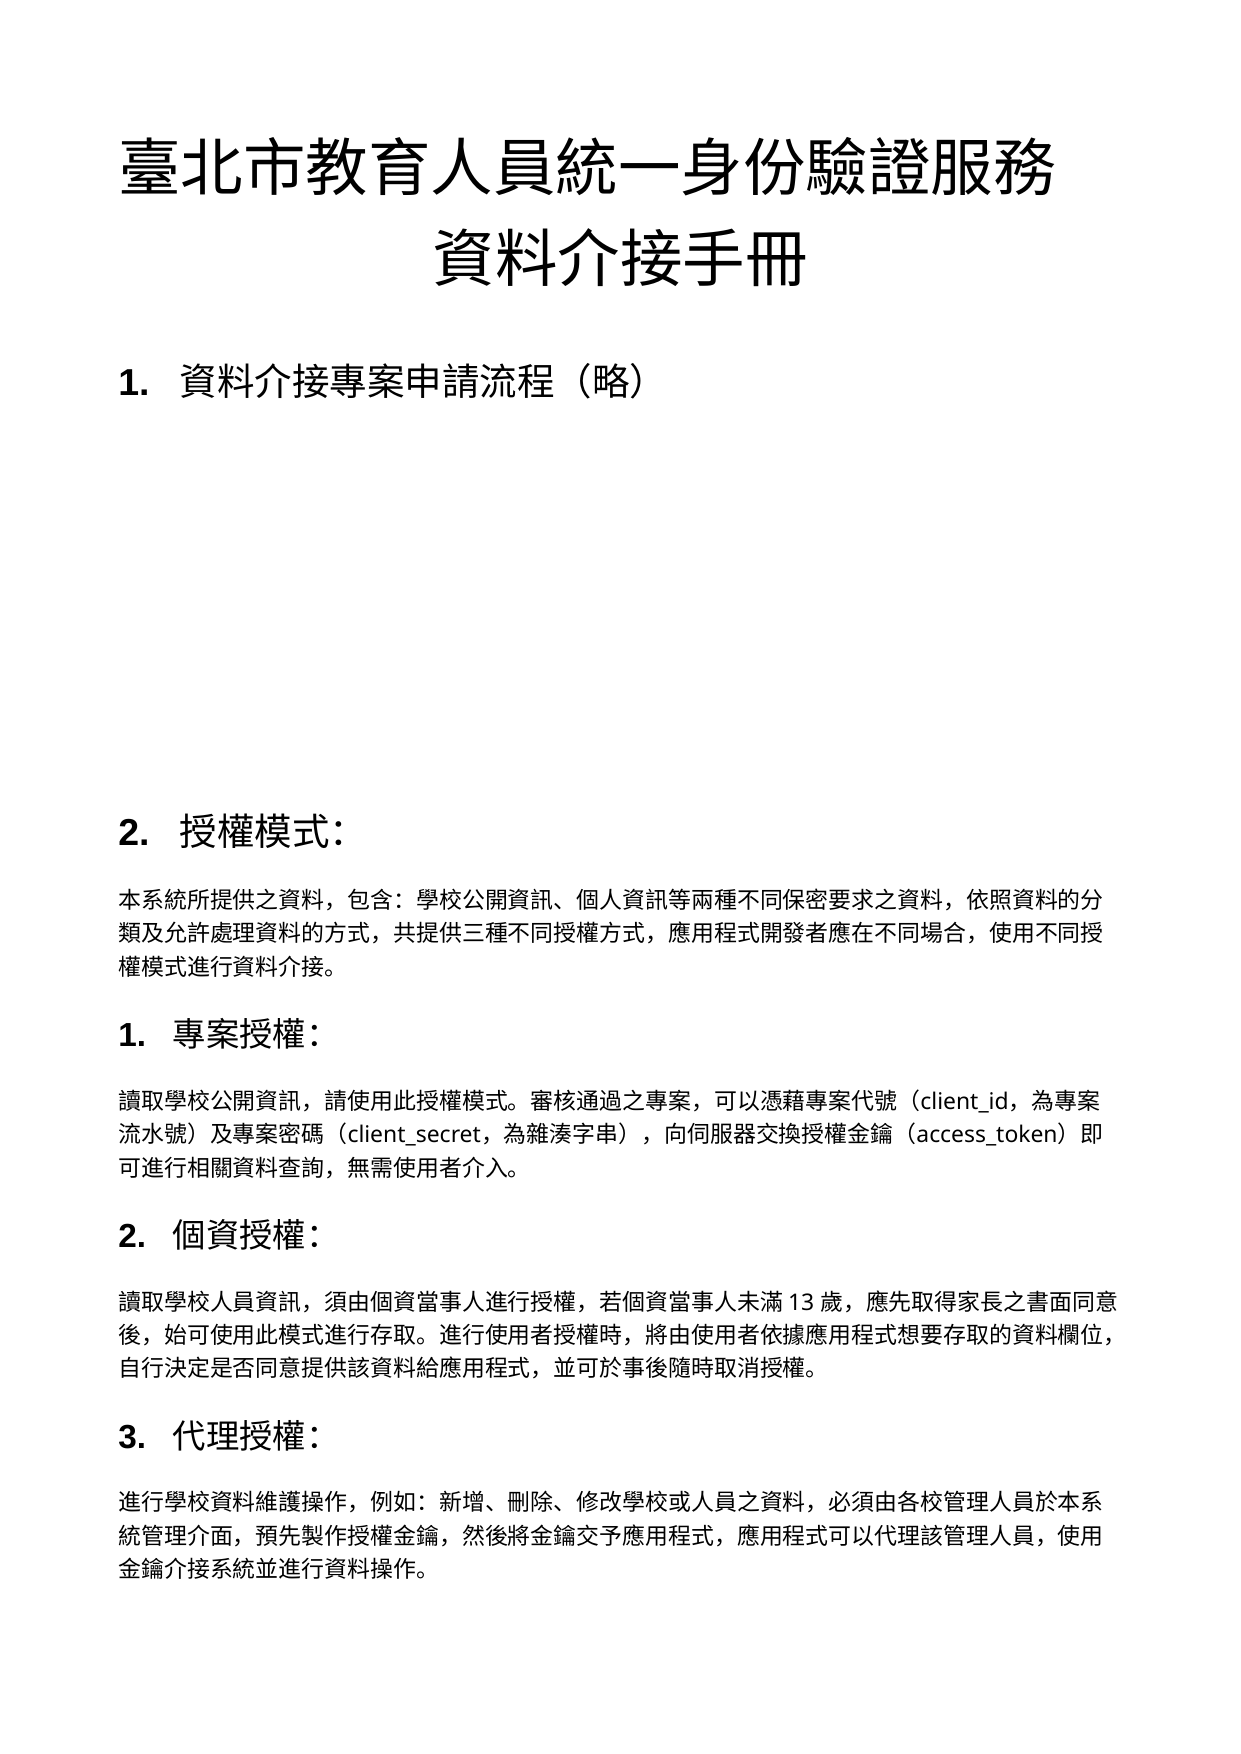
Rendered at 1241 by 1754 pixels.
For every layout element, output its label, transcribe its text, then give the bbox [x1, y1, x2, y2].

list 代理授權： [118, 1410, 1122, 1458]
text 讀取學校公開資訊，請使用此授權模式。審核通過之專案，可以憑藉專案代號（client_id，為專案流水號）及專案密碼（client_secret，為雜湊字串），向伺服器交換授權金鑰（access_token）即可進行相關資料查詢，無需使用者介入。 [118, 1083, 1122, 1183]
list 專案授權： [118, 1008, 1122, 1056]
text 本系統所提供之資料，包含：學校公開資訊、個人資訊等兩種不同保密要求之資料，依照資料的分類及允許處理資料的方式，共提供三種不同授權方式，應用程式開發者應在不同場合，使用不同授權模式進行資料介接。 [118, 882, 1122, 982]
list 個資授權： [118, 1209, 1122, 1257]
text 臺北市教育人員統一身份驗證服務 [118, 118, 1122, 209]
list 授權模式： [118, 801, 1122, 856]
list 資料介接專案申請流程（略） [118, 352, 1122, 406]
text 讀取學校人員資訊，須由個資當事人進行授權，若個資當事人未滿 13 歲，應先取得家長之書面同意後，始可使用此模式進行存取。進行使用者授權時，將由使用者依據應用程式想要存取的資料欄位，自行決定是否同意提供該資料給應用程式，並可於事後隨時取消授權。 [118, 1283, 1122, 1383]
text 資料介接手冊 [118, 209, 1122, 299]
text 進行學校資料維護操作，例如：新增、刪除、修改學校或人員之資料，必須由各校管理人員於本系統管理介面，預先製作授權金鑰，然後將金鑰交予應用程式，應用程式可以代理該管理人員，使用金鑰介接系統並進行資料操作。 [118, 1484, 1122, 1584]
